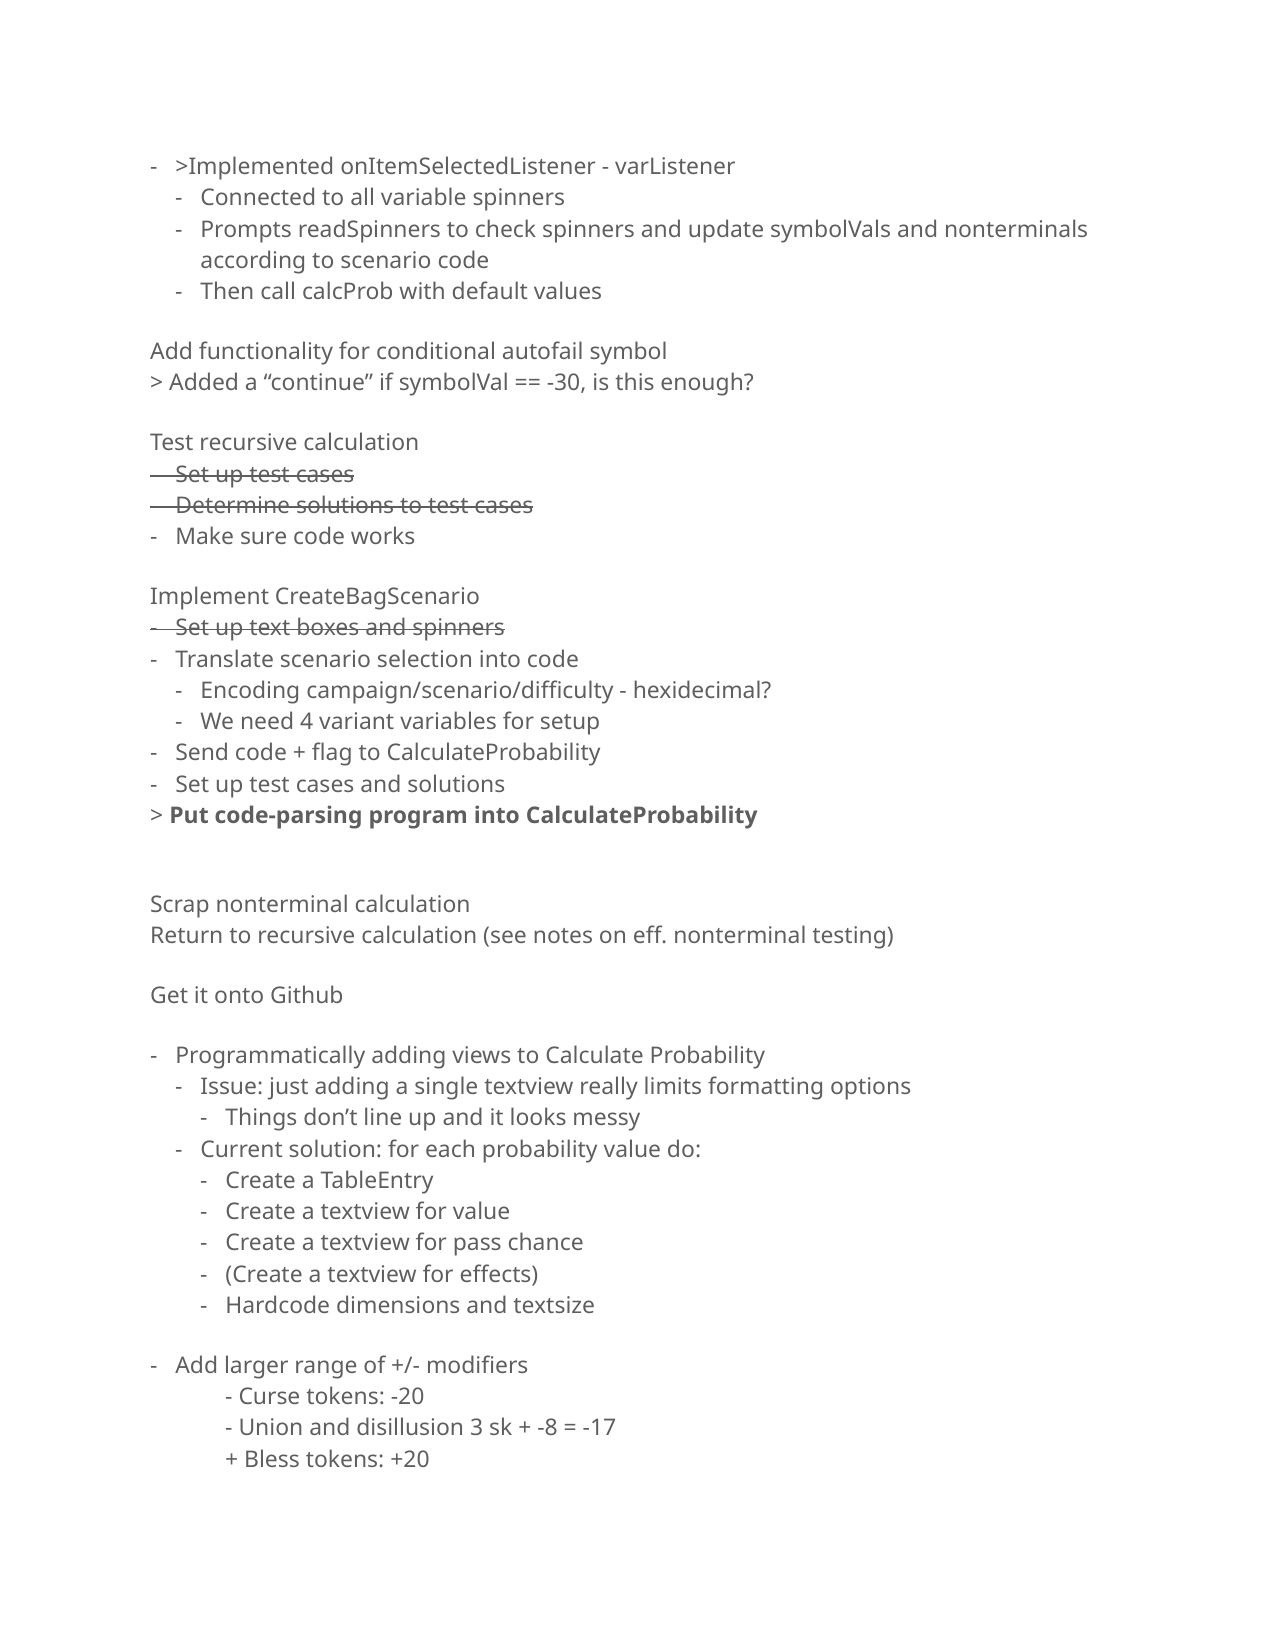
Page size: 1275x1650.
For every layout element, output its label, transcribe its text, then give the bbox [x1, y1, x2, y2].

list Set up test cases [150, 457, 1125, 489]
text Get it onto Github [150, 979, 1125, 1010]
list (Create a textview for effects) [200, 1257, 1125, 1289]
list Set up text boxes and spinners [150, 611, 1125, 642]
text > Added a “continue” if symbolVal == -30, is this enough? [150, 366, 1125, 397]
text Add functionality for conditional autofail symbol [150, 335, 1125, 366]
list Create a textview for pass chance [200, 1226, 1125, 1257]
text Implement CreateBagScenario [150, 580, 1125, 611]
list We need 4 variant variables for setup [175, 705, 1125, 736]
text > Put code-parsing program into CalculateProbability [150, 799, 1125, 830]
text - Curse tokens: -20 [150, 1380, 1125, 1411]
list Prompts readSpinners to check spinners and update symbolVals and nonterminals according to scenario code [175, 212, 1125, 275]
list Then call calcProb with default values [175, 275, 1125, 306]
list Translate scenario selection into code [150, 642, 1125, 674]
list Connected to all variable spinners [175, 181, 1125, 212]
text Test recursive calculation [150, 426, 1125, 457]
list Hardcode dimensions and textsize [200, 1289, 1125, 1320]
list Current solution: for each probability value do: [175, 1132, 1125, 1164]
list Issue: just adding a single textview really limits formatting options [175, 1070, 1125, 1101]
list Encoding campaign/scenario/difficulty - hexidecimal? [175, 674, 1125, 705]
list Add larger range of +/- modifiers [150, 1349, 1125, 1380]
text Return to recursive calculation (see notes on eff. nonterminal testing) [150, 919, 1125, 950]
list >Implemented onItemSelectedListener - varListener [150, 150, 1125, 181]
text - Union and disillusion 3 sk + -8 = -17 [150, 1411, 1125, 1442]
list Programmatically adding views to Calculate Probability [150, 1039, 1125, 1070]
text Scrap nonterminal calculation [150, 887, 1125, 919]
list Things don’t line up and it looks messy [200, 1101, 1125, 1132]
list Make sure code works [150, 520, 1125, 551]
text + Bless tokens: +20 [150, 1442, 1125, 1474]
list Create a TableEntry [200, 1164, 1125, 1195]
list Send code + flag to CalculateProbability [150, 736, 1125, 767]
list Set up test cases and solutions [150, 767, 1125, 799]
list Determine solutions to test cases [150, 489, 1125, 520]
list Create a textview for value [200, 1195, 1125, 1226]
